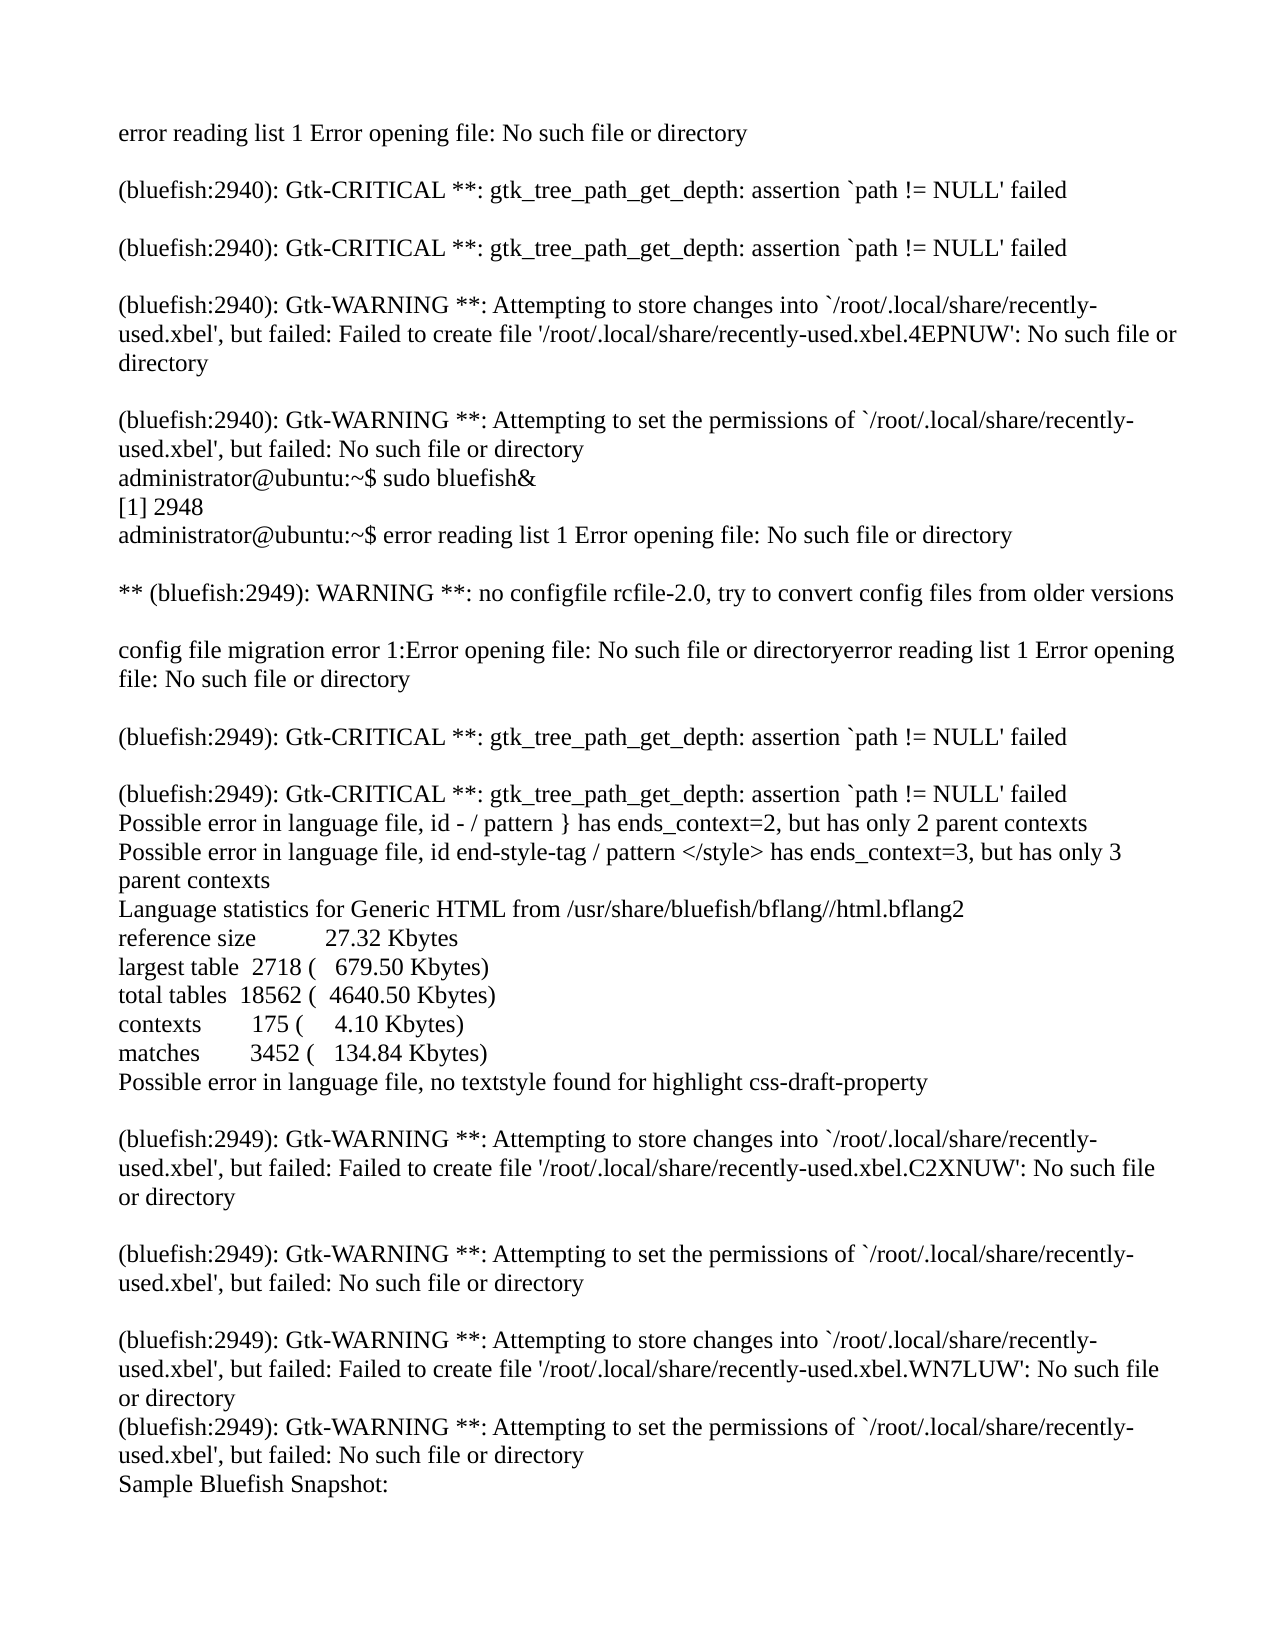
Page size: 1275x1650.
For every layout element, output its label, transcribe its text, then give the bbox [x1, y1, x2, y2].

text Possible error in language file, no textstyle found for highlight css-draft-property [118, 1067, 1181, 1096]
text Possible error in language file, id end-style-tag / pattern </style> has ends_context=3, but has only 3 parent contexts [118, 837, 1181, 894]
text (bluefish:2949): Gtk-CRITICAL **: gtk_tree_path_get_depth: assertion `path != NULL' failed [118, 779, 1181, 808]
text error reading list 1 Error opening file: No such file or directory [118, 118, 1181, 147]
text (bluefish:2949): Gtk-WARNING **: Attempting to set the permissions of `/root/.local/share/recently-used.xbel', but failed: No such file or directory [118, 1239, 1181, 1297]
text (bluefish:2949): Gtk-WARNING **: Attempting to set the permissions of `/root/.local/share/recently-used.xbel', but failed: No such file or directory [118, 1412, 1181, 1469]
text Language statistics for Generic HTML from /usr/share/bluefish/bflang//html.bflang2 [118, 894, 1181, 923]
text reference size 27.32 Kbytes [118, 923, 1181, 952]
text Possible error in language file, id - / pattern } has ends_context=2, but has only 2 parent contexts [118, 808, 1181, 837]
text (bluefish:2940): Gtk-WARNING **: Attempting to store changes into `/root/.local/share/recently-used.xbel', but failed: Failed to create file '/root/.local/share/recently-used.xbel.4EPNUW': No such file or directory [118, 291, 1181, 377]
text (bluefish:2949): Gtk-CRITICAL **: gtk_tree_path_get_depth: assertion `path != NULL' failed [118, 722, 1181, 751]
text contexts 175 ( 4.10 Kbytes) [118, 1009, 1181, 1038]
text config file migration error 1:Error opening file: No such file or directoryerror reading list 1 Error opening file: No such file or directory [118, 636, 1181, 693]
text (bluefish:2940): Gtk-CRITICAL **: gtk_tree_path_get_depth: assertion `path != NULL' failed [118, 233, 1181, 262]
text (bluefish:2949): Gtk-WARNING **: Attempting to store changes into `/root/.local/share/recently-used.xbel', but failed: Failed to create file '/root/.local/share/recently-used.xbel.C2XNUW': No such file or directory [118, 1124, 1181, 1211]
text ** (bluefish:2949): WARNING **: no configfile rcfile-2.0, try to convert config files from older versions [118, 578, 1181, 607]
text administrator@ubuntu:~$ error reading list 1 Error opening file: No such file or directory [118, 521, 1181, 549]
text largest table 2718 ( 679.50 Kbytes) [118, 952, 1181, 981]
text Sample Bluefish Snapshot: [118, 1469, 1181, 1498]
text matches 3452 ( 134.84 Kbytes) [118, 1038, 1181, 1067]
text (bluefish:2940): Gtk-CRITICAL **: gtk_tree_path_get_depth: assertion `path != NULL' failed [118, 176, 1181, 204]
text (bluefish:2940): Gtk-WARNING **: Attempting to set the permissions of `/root/.local/share/recently-used.xbel', but failed: No such file or directory [118, 406, 1181, 463]
text administrator@ubuntu:~$ sudo bluefish& [118, 463, 1181, 492]
text total tables 18562 ( 4640.50 Kbytes) [118, 981, 1181, 1009]
text (bluefish:2949): Gtk-WARNING **: Attempting to store changes into `/root/.local/share/recently-used.xbel', but failed: Failed to create file '/root/.local/share/recently-used.xbel.WN7LUW': No such file or directory [118, 1326, 1181, 1412]
text [1] 2948 [118, 492, 1181, 521]
